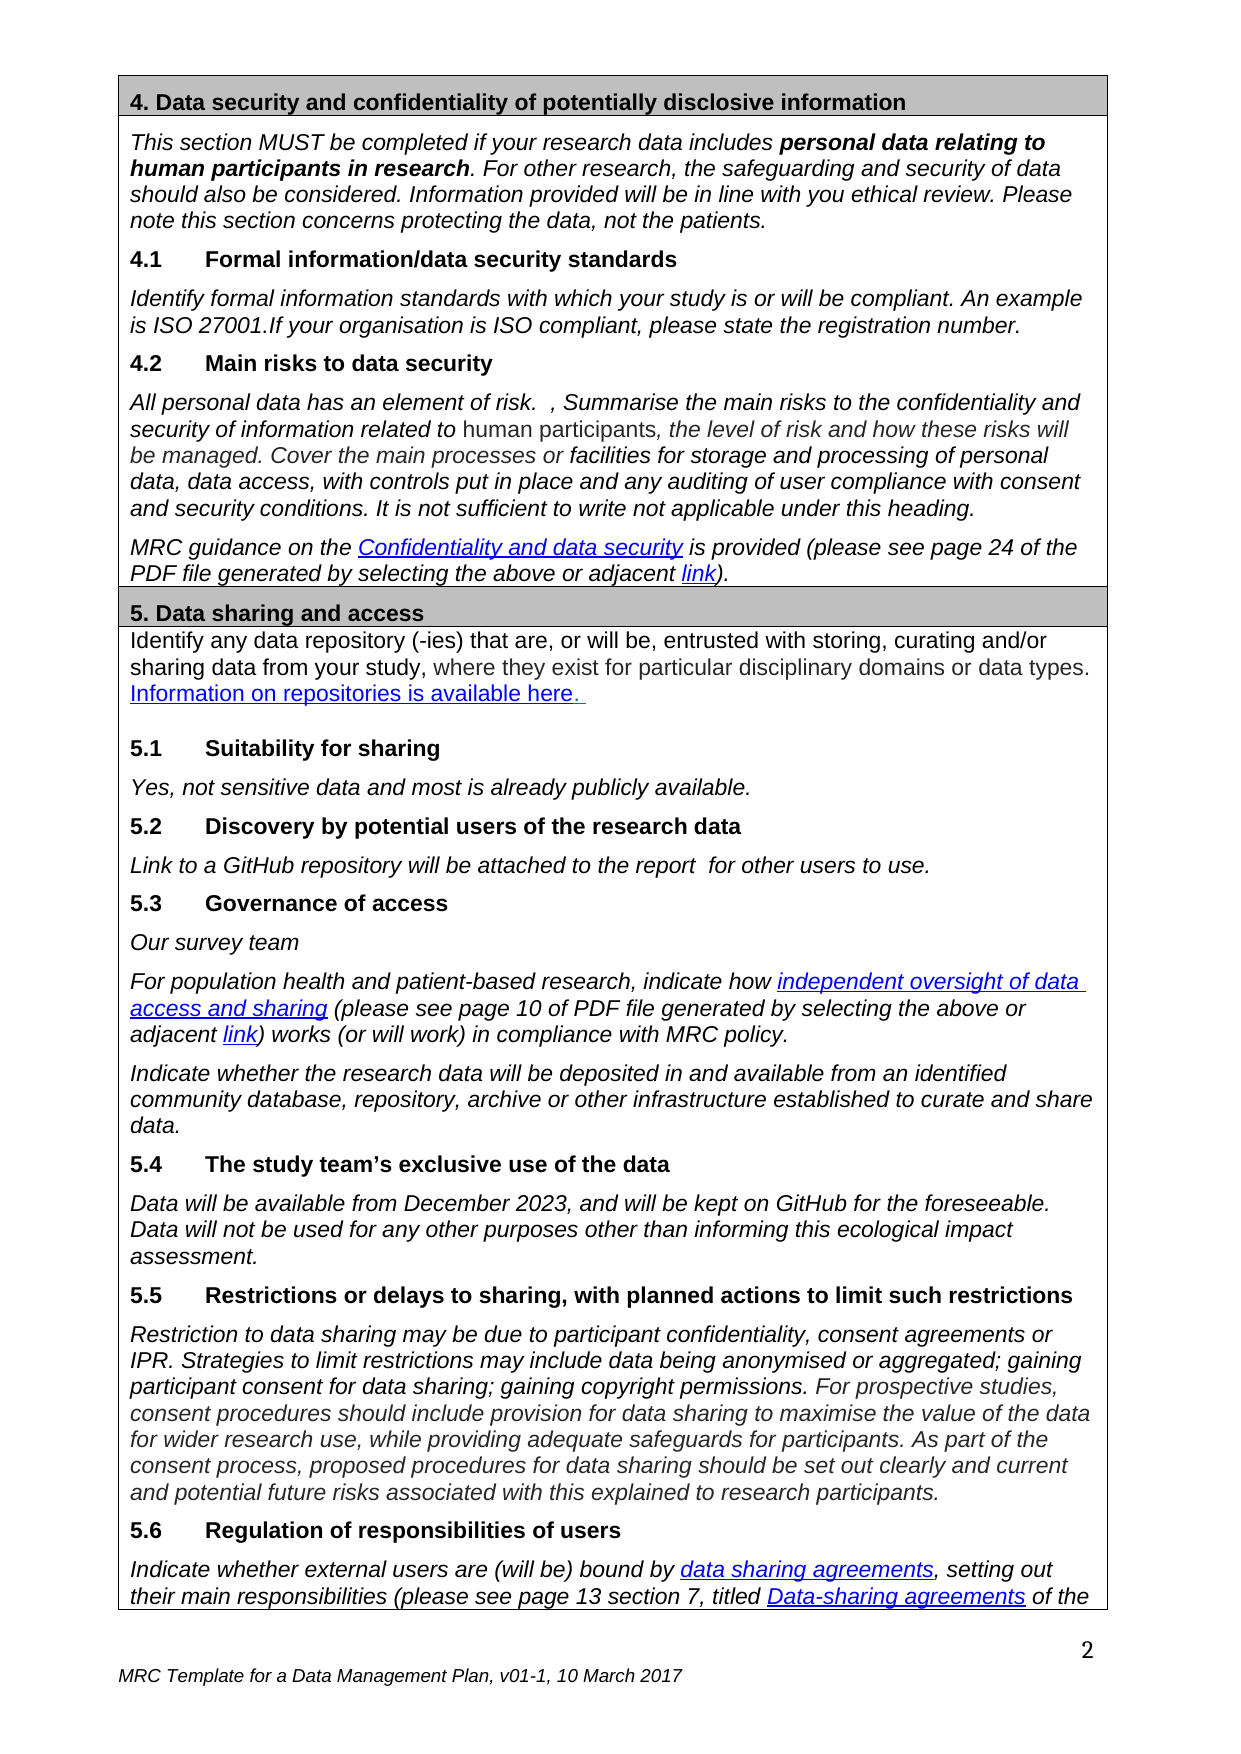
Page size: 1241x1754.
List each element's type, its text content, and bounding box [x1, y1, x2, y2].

table_cell 5. Data sharing and access [119, 587, 1107, 626]
table_cell 4. Data security and confidentiality of potentially disclosive information [119, 76, 1107, 115]
table_cell This section MUST be completed if your research data includes personal data relating to human participants in research. For other research, the safeguarding and security of data should also be considered. Information provided will be in line with you ethical review. Please note this section concerns protecting the data, not the patients. 4.1 Formal information/data security standards Identify formal information standards with which your study is or will be compliant. An example is ISO 27001.If your organisation is ISO compliant, please state the registration number. 4.2 Main risks to data security All personal data has an element of risk. , Summarise the main risks to the confidentiality and security of information related to human participants, the level of risk and how these risks will be managed. Cover the main processes or facilities for storage and processing of personal data, data access, with controls put in place and any auditing of user compliance with consent and security conditions. It is not sufficient to write not applicable under this heading. MRC guidance on the Confidentiality and data security is provided (please see page 24 of the PDF file generated by selecting the above or adjacent link). [119, 116, 1107, 586]
table_cell Identify any data repository (-ies) that are, or will be, entrusted with storing, curating and/or sharing data from your study, where they exist for particular disciplinary domains or data types. Information on repositories is available here. 5.1 Suitability for sharing Yes, not sensitive data and most is already publicly available. 5.2 Discovery by potential users of the research data Link to a GitHub repository will be attached to the report for other users to use. 5.3 Governance of access Our survey team For population health and patient-based research, indicate how independent oversight of data access and sharing (please see page 10 of PDF file generated by selecting the above or adjacent link) works (or will work) in compliance with MRC policy. Indicate whether the research data will be deposited in and available from an identified community database, repository, archive or other infrastructure established to curate and share data. 5.4 The study team’s exclusive use of the data Data will be available from December 2023, and will be kept on GitHub for the foreseeable. Data will not be used for any other purposes other than informing this ecological impact assessment. 5.5 Restrictions or delays to sharing, with planned actions to limit such restrictions Restriction to data sharing may be due to participant confidentiality, consent agreements or IPR. Strategies to limit restrictions may include data being anonymised or aggregated; gaining participant consent for data sharing; gaining copyright permissions. For prospective studies, consent procedures should include provision for data sharing to maximise the value of the data for wider research use, while providing adequate safeguards for participants. As part of the consent process, proposed procedures for data sharing should be set out clearly and current and potential future risks associated with this explained to research participants. 5.6 Regulation of responsibilities of users Indicate whether external users are (will be) bound by data sharing agreements, setting out their main responsibilities (please see page 13 section 7, titled Data-sharing agreements of the [119, 627, 1107, 1609]
